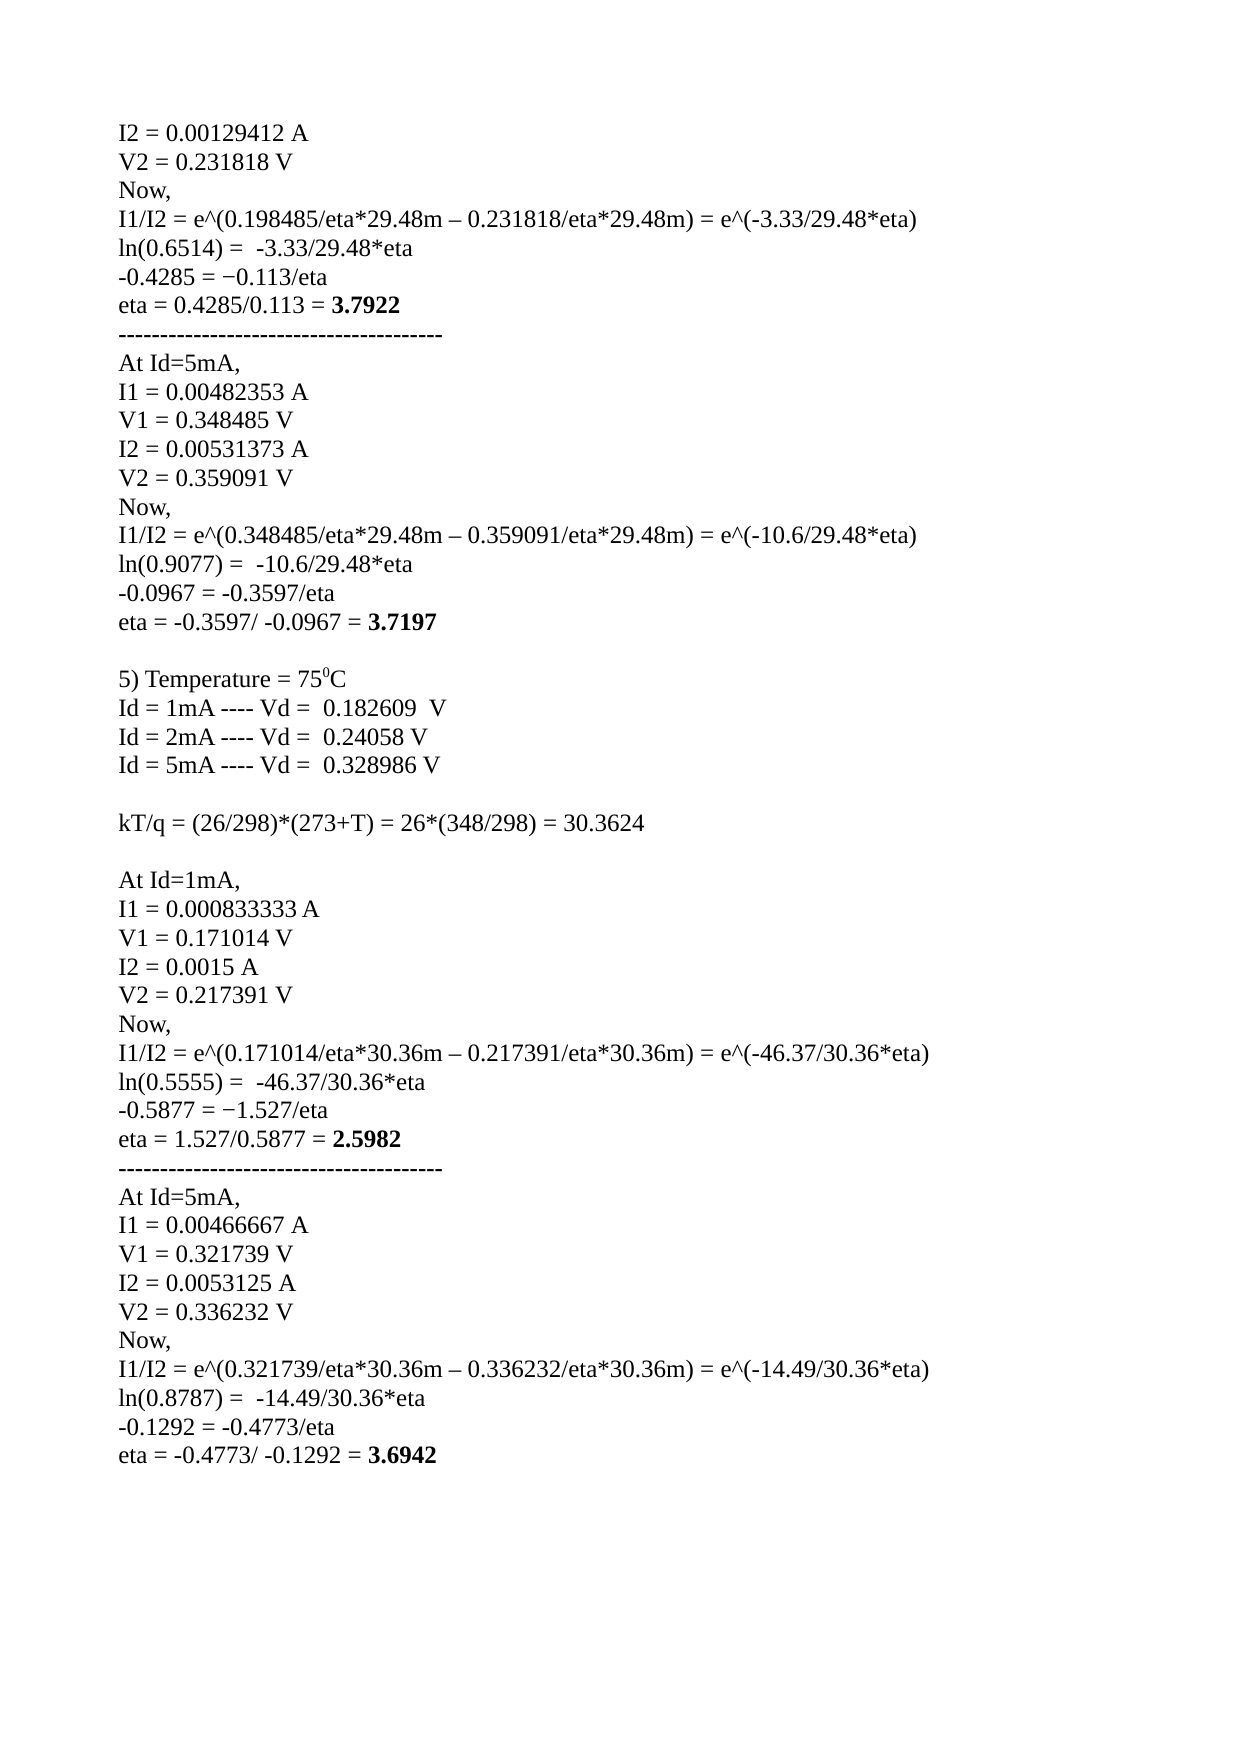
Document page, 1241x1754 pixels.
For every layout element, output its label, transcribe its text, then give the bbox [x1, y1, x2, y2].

text -0.0967 = -0.3597/eta [118, 578, 1122, 607]
text I1 = 0.00482353 A [118, 377, 1122, 406]
text V2 = 0.359091 V [118, 463, 1122, 492]
text I2 = 0.0053125 A [118, 1268, 1122, 1297]
text I2 = 0.00531373 A [118, 434, 1122, 463]
text At Id=1mA, [118, 866, 1122, 894]
text eta = -0.3597/ -0.0967 = 3.7197 [118, 607, 1122, 636]
text ln(0.8787) = -14.49/30.36*eta [118, 1383, 1122, 1412]
text I1 = 0.00466667 A [118, 1211, 1122, 1239]
text -0.4285 = −0.113/eta [118, 262, 1122, 291]
text Id = 2mA ---- Vd = 0.24058 V [118, 722, 1122, 751]
text Id = 5mA ---- Vd = 0.328986 V [118, 751, 1122, 779]
text -0.5877 = −1.527/eta [118, 1096, 1122, 1124]
text Now, [118, 1009, 1122, 1038]
text ln(0.6514) = -3.33/29.48*eta [118, 233, 1122, 262]
text ln(0.9077) = -10.6/29.48*eta [118, 549, 1122, 578]
text eta = -0.4773/ -0.1292 = 3.6942 [118, 1441, 1122, 1469]
text I1/I2 = e^(0.198485/eta*29.48m – 0.231818/eta*29.48m) = e^(-3.33/29.48*eta) [118, 204, 1122, 233]
text Now, [118, 176, 1122, 204]
text V2 = 0.217391 V [118, 981, 1122, 1009]
text Id = 1mA ---- Vd = 0.182609 V [118, 693, 1122, 722]
text I1/I2 = e^(0.348485/eta*29.48m – 0.359091/eta*29.48m) = e^(-10.6/29.48*eta) [118, 521, 1122, 549]
text Now, [118, 1326, 1122, 1354]
text eta = 0.4285/0.113 = 3.7922 [118, 291, 1122, 319]
text I1/I2 = e^(0.171014/eta*30.36m – 0.217391/eta*30.36m) = e^(-46.37/30.36*eta) [118, 1038, 1122, 1067]
text V2 = 0.231818 V [118, 147, 1122, 176]
text 5) Temperature = 750C [118, 664, 1122, 693]
text I1/I2 = e^(0.321739/eta*30.36m – 0.336232/eta*30.36m) = e^(-14.49/30.36*eta) [118, 1354, 1122, 1383]
text --------------------------------------- [118, 1153, 1122, 1182]
text I2 = 0.0015 A [118, 952, 1122, 981]
text I1 = 0.000833333 A [118, 894, 1122, 923]
text eta = 1.527/0.5877 = 2.5982 [118, 1124, 1122, 1153]
text kT/q = (26/298)*(273+T) = 26*(348/298) = 30.3624 [118, 808, 1122, 837]
text V2 = 0.336232 V [118, 1297, 1122, 1326]
text V1 = 0.321739 V [118, 1239, 1122, 1268]
text At Id=5mA, [118, 1182, 1122, 1211]
text ln(0.5555) = -46.37/30.36*eta [118, 1067, 1122, 1096]
text --------------------------------------- [118, 319, 1122, 348]
text -0.1292 = -0.4773/eta [118, 1412, 1122, 1441]
text Now, [118, 492, 1122, 521]
text I2 = 0.00129412 A [118, 118, 1122, 147]
text At Id=5mA, [118, 348, 1122, 377]
text V1 = 0.348485 V [118, 406, 1122, 434]
text V1 = 0.171014 V [118, 923, 1122, 952]
